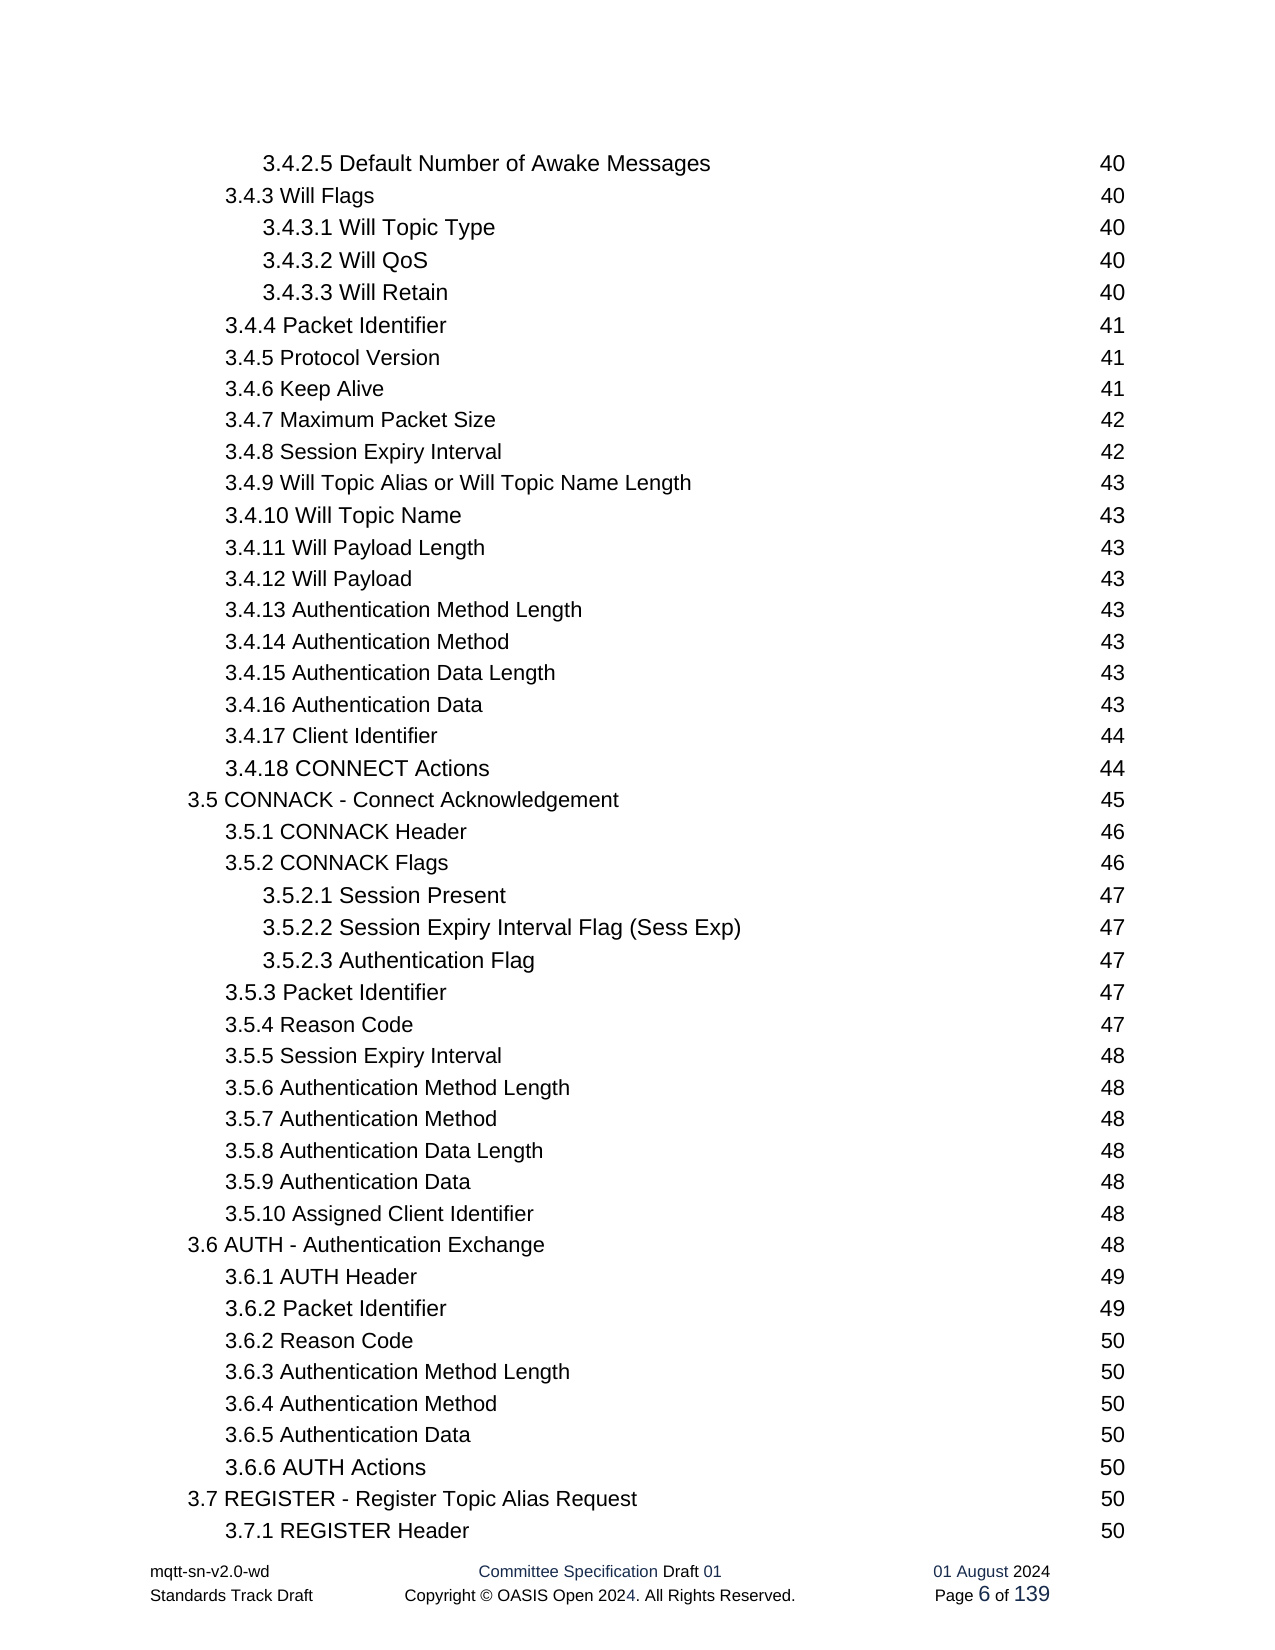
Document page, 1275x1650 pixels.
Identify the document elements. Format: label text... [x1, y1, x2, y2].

text 3.5.2.3 Authentication Flag 47 [262, 947, 1125, 973]
text 3.4.12 Will Payload 43 [225, 566, 1125, 591]
text 3.6.3 Authentication Method Length 50 [225, 1359, 1125, 1384]
text 3.4.3.1 Will Topic Type 40 [262, 214, 1125, 240]
text 3.5.9 Authentication Data 48 [225, 1169, 1125, 1194]
text 3.6.2 Packet Identifier 49 [225, 1295, 1125, 1321]
text 3.4.14 Authentication Method 43 [225, 629, 1125, 654]
text 3.4.6 Keep Alive 41 [225, 376, 1125, 401]
text 3.6.1 AUTH Header 49 [225, 1264, 1125, 1289]
text 3.5.3 Packet Identifier 47 [225, 979, 1125, 1006]
text 3.4.17 Client Identifier 44 [225, 723, 1125, 748]
text 3.7 REGISTER - Register Topic Alias Request 50 [187, 1486, 1125, 1511]
text 3.5.2 CONNACK Flags 46 [225, 850, 1125, 875]
text 3.4.15 Authentication Data Length 43 [225, 660, 1125, 685]
text 3.4.3 Will Flags 40 [225, 183, 1125, 208]
text 3.5 CONNACK - Connect Acknowledgement 45 [187, 787, 1125, 812]
text 3.7.1 REGISTER Header 50 [225, 1518, 1125, 1543]
text 3.4.8 Session Expiry Interval 42 [225, 439, 1125, 464]
text 3.5.8 Authentication Data Length 48 [225, 1138, 1125, 1163]
text 3.4.10 Will Topic Name 43 [225, 502, 1125, 528]
text 3.4.18 CONNECT Actions 44 [225, 754, 1125, 781]
text 3.4.16 Authentication Data 43 [225, 692, 1125, 717]
text 3.5.1 CONNACK Header 46 [225, 819, 1125, 844]
text 3.6.2 Reason Code 50 [225, 1328, 1125, 1353]
text 3.5.4 Reason Code 47 [225, 1012, 1125, 1037]
text 3.5.7 Authentication Method 48 [225, 1106, 1125, 1132]
text 3.4.2.5 Default Number of Awake Messages 40 [262, 150, 1125, 176]
text 3.4.3.3 Will Retain 40 [262, 279, 1125, 306]
text 3.4.11 Will Payload Length 43 [225, 534, 1125, 559]
text 3.4.3.2 Will QoS 40 [262, 247, 1125, 273]
text 3.4.7 Maximum Packet Size 42 [225, 407, 1125, 433]
text 3.4.5 Protocol Version 41 [225, 344, 1125, 370]
text 3.6.6 AUTH Actions 50 [225, 1453, 1125, 1480]
text 3.4.4 Packet Identifier 41 [225, 312, 1125, 338]
text 3.5.10 Assigned Client Identifier 48 [225, 1201, 1125, 1226]
text 3.6.4 Authentication Method 50 [225, 1391, 1125, 1416]
text 3.6 AUTH - Authentication Exchange 48 [187, 1232, 1125, 1257]
text 3.5.5 Session Expiry Interval 48 [225, 1043, 1125, 1069]
text 3.5.2.1 Session Present 47 [262, 882, 1125, 908]
text 3.5.2.2 Session Expiry Interval Flag (Sess Exp) 47 [262, 914, 1125, 941]
text 3.5.6 Authentication Method Length 48 [225, 1075, 1125, 1100]
text 3.4.9 Will Topic Alias or Will Topic Name Length 43 [225, 470, 1125, 496]
text 3.4.13 Authentication Method Length 43 [225, 597, 1125, 622]
text 3.6.5 Authentication Data 50 [225, 1422, 1125, 1447]
